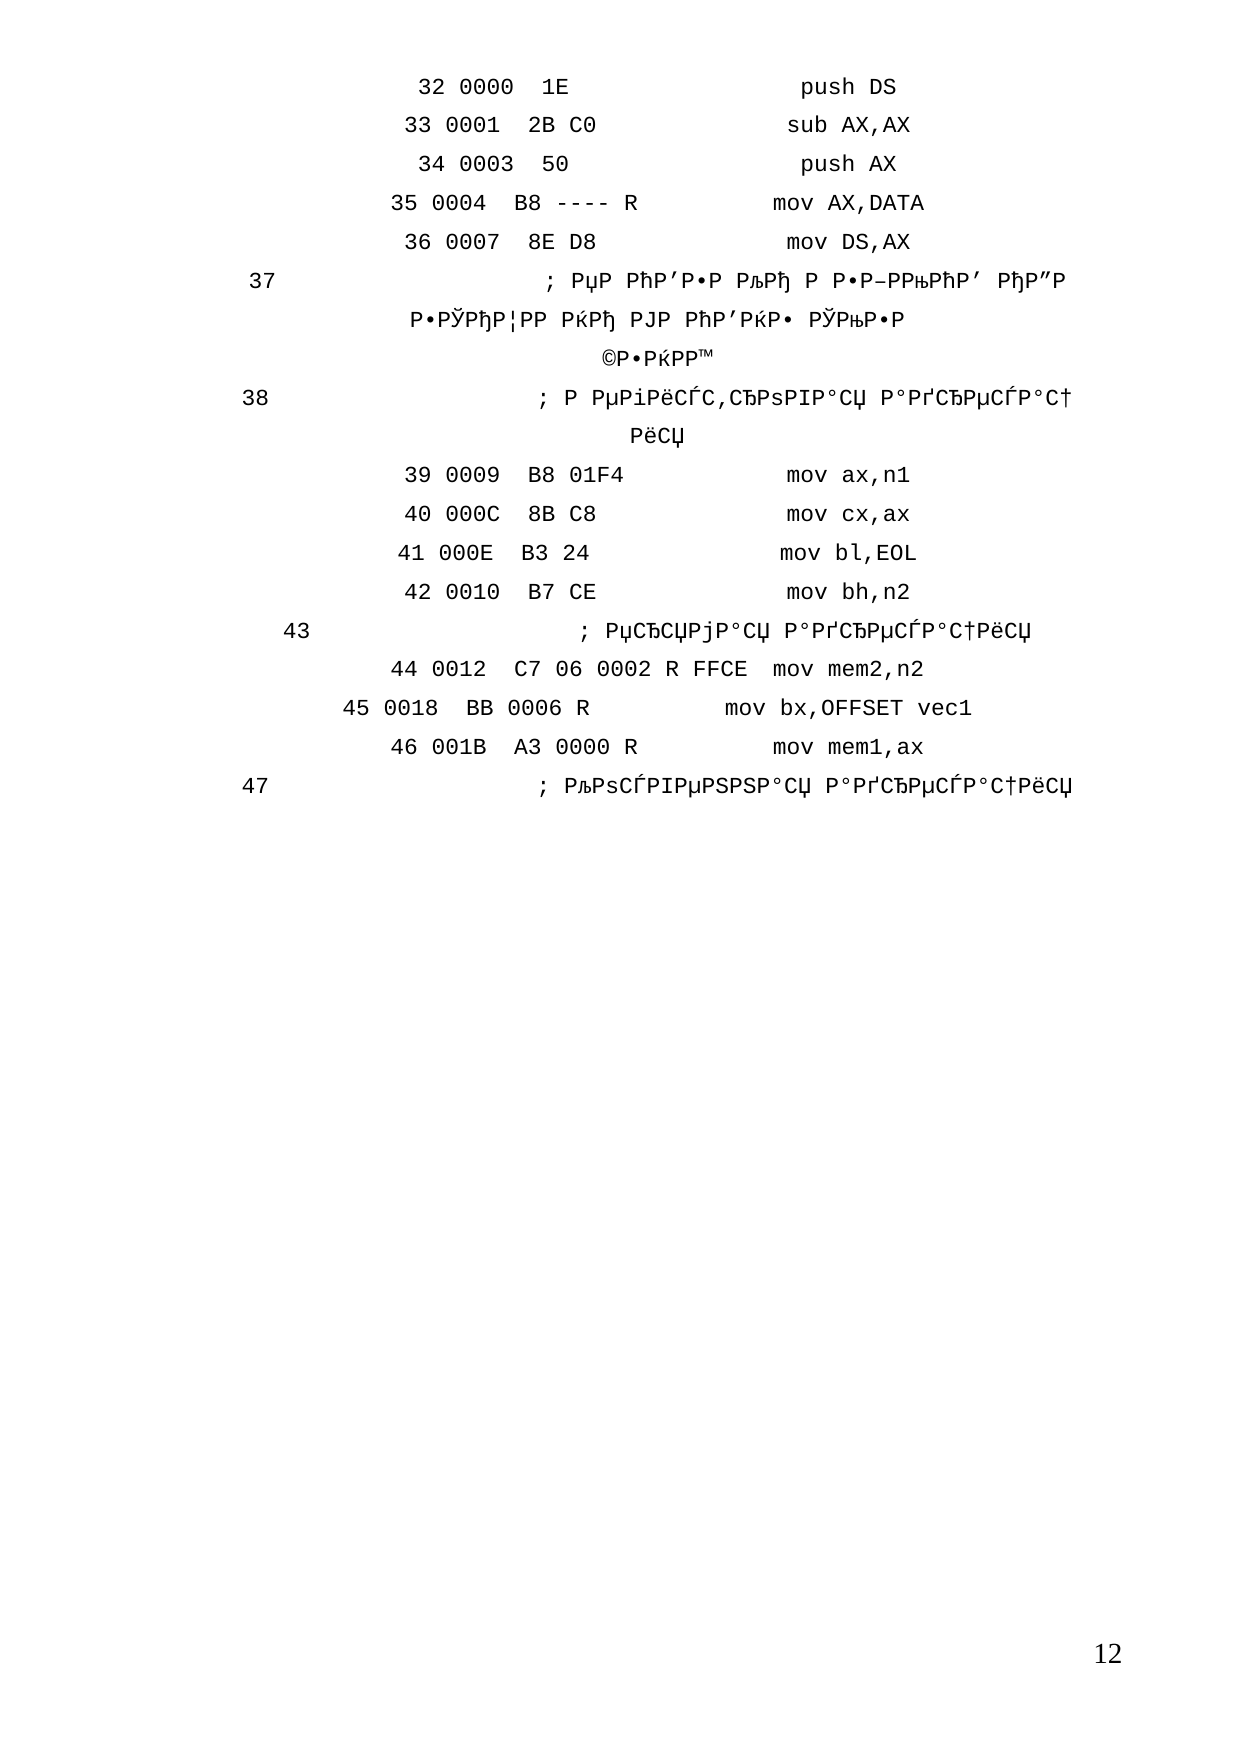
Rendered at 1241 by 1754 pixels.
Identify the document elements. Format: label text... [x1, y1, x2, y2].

text 37 ; РџР РћР’Р•Р РљРђ Р Р•Р–РРњРћР’ РђР”Р [118, 269, 1122, 295]
text 32 0000 1E push DS [118, 75, 1122, 101]
text 39 0009 B8 01F4 mov ax,n1 [118, 463, 1122, 489]
text ©Р•РќРР™ [118, 347, 1122, 373]
text 42 0010 B7 CE mov bh,n2 [118, 580, 1122, 606]
text Р•РЎРђР¦РР РќРђ РЈР РћР’РќР• РЎРњР•Р [118, 308, 1122, 334]
text 40 000C 8B C8 mov cx,ax [118, 502, 1122, 528]
text РёСЏ [118, 425, 1122, 451]
text 35 0004 B8 ---- R mov AX,DATA [118, 192, 1122, 217]
text 41 000E B3 24 mov bl,EOL [118, 541, 1122, 567]
text 47 ; РљРѕСЃРІРµРЅРЅР°СЏ Р°РґСЂРµСЃР°С†РёСЏ [118, 774, 1122, 800]
text 44 0012 C7 06 0002 R FFCE mov mem2,n2 [118, 658, 1122, 684]
text 36 0007 8E D8 mov DS,AX [118, 230, 1122, 256]
text 38 ; Р РµРіРёСЃС‚СЂРѕРІР°СЏ Р°РґСЂРµСЃР°С† [118, 386, 1122, 412]
text 45 0018 BB 0006 R mov bx,OFFSET vec1 [118, 697, 1122, 723]
text 33 0001 2B C0 sub AX,AX [118, 114, 1122, 140]
text 34 0003 50 push AX [118, 153, 1122, 179]
text 46 001B A3 0000 R mov mem1,ax [118, 736, 1122, 761]
text 43 ; РџСЂСЏРјР°СЏ Р°РґСЂРµСЃР°С†РёСЏ [118, 619, 1122, 645]
